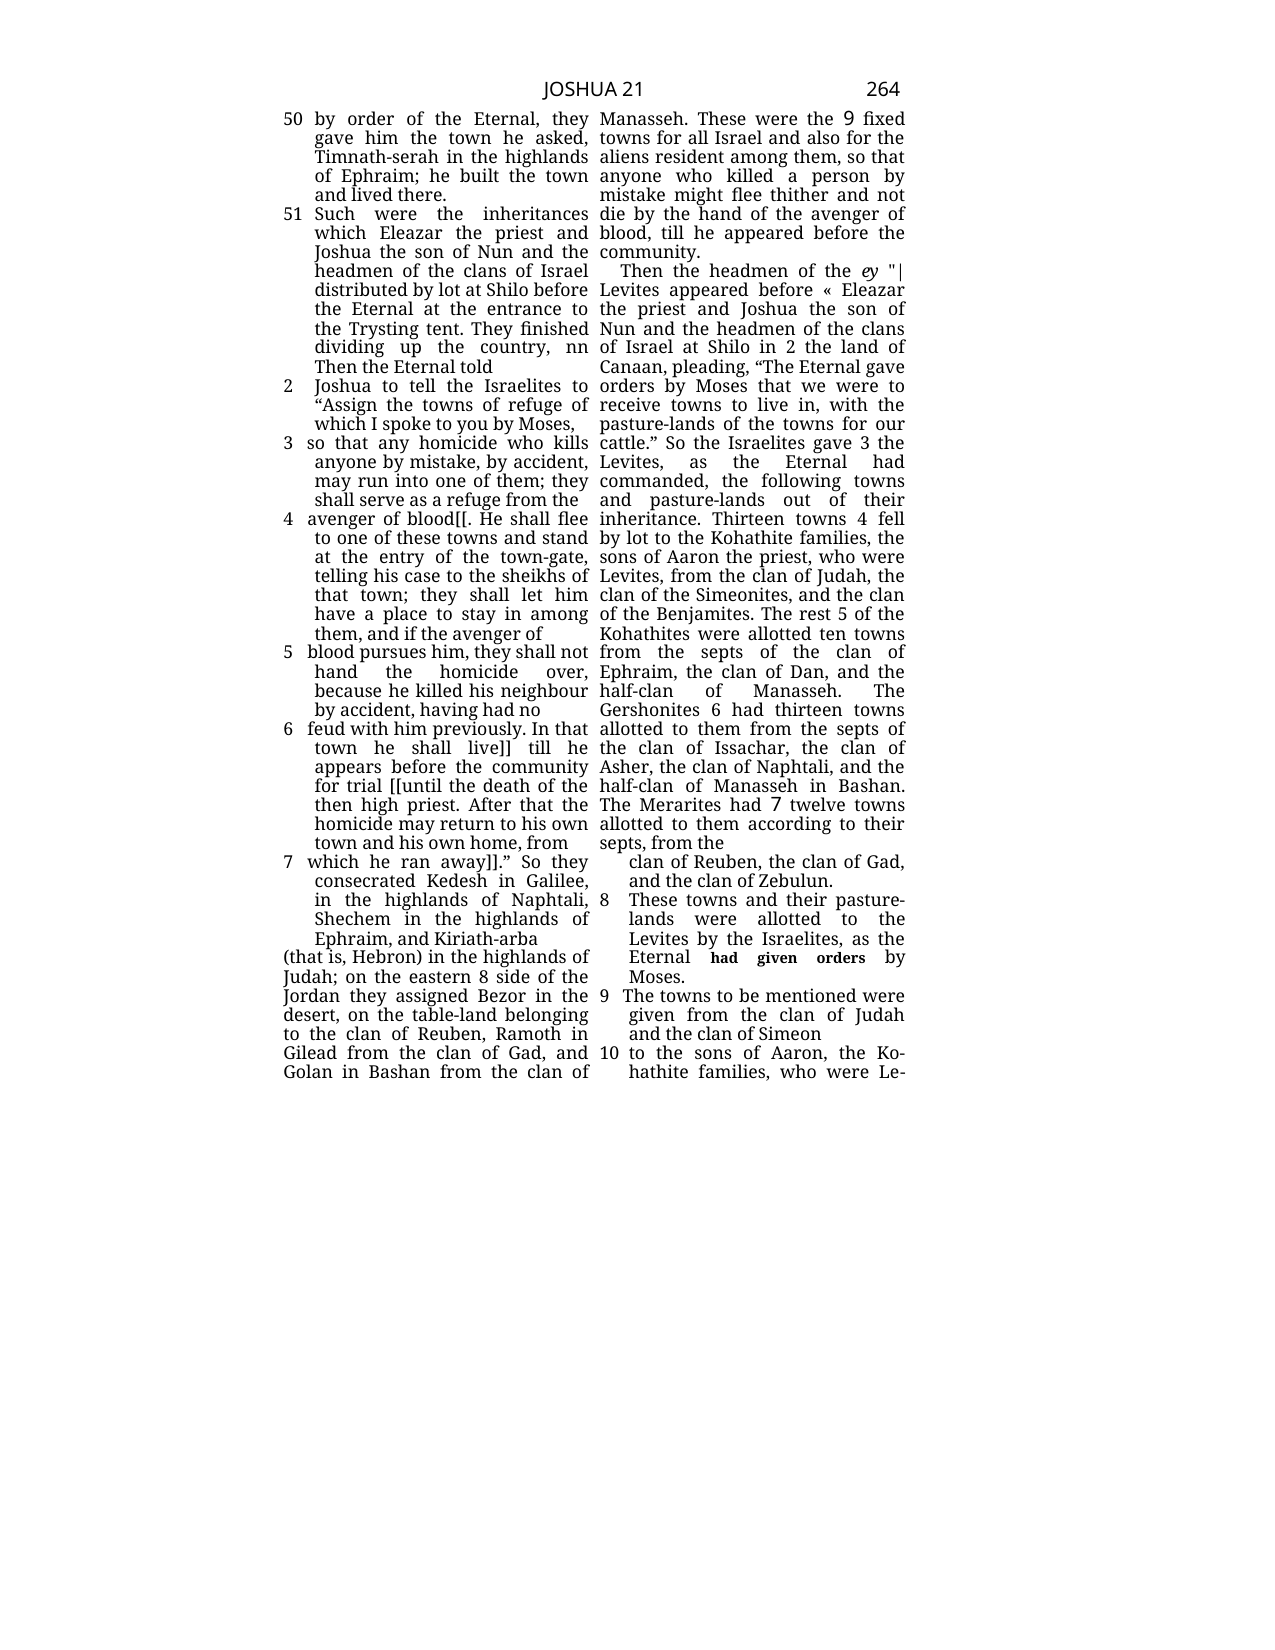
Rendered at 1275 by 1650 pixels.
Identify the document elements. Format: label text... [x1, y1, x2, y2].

list which he ran away]].” So they consecrated Kedesh in Gali­lee, in the highlands of Naphtali, Shechem in the highlands of Ephraim, and Kiriath-arba [283, 853, 589, 949]
text Then the headmen of the ey "| Levites appeared before « Eleazar the priest and Joshua the son of Nun and the headmen of the clans of Israel at Shilo in 2 the land of Canaan, pleading, “The Eternal gave orders by Moses that we were to receive towns to live in, with the pas­ture-lands of the towns for our cattle.” So the Israelites gave 3 the Levites, as the Eternal had commanded, the following towns and pasture-lands out of their inheritance. Thirteen towns 4 fell by lot to the Kohathite families, the sons of Aaron the priest, who were Levites, from the clan of Judah, the clan of the Simeonites, and the clan of the Benjamites. The rest 5 of the Kohathites were allotted ten towns from the septs of the clan of Ephraim, the clan of Dan, and the half-clan of Manasseh. The Gershonites 6 had thirteen towns allotted to them from the septs of the clan of Issachar, the clan of Asher, the clan of Naphtali, and the half-clan of Manasseh in Ba­shan. The Merarites had 7 twelve towns allotted to them according to their septs, from the [599, 262, 905, 853]
list Joshua to tell the Israelites to “Assign the towns of refuge of which I spoke to you by Moses, [283, 377, 589, 434]
list The towns to be mentioned were given from the clan of Judah and the clan of Simeon [599, 987, 905, 1044]
list avenger of blood[[. He shall flee to one of these towns and stand at the entry of the town-gate, telling his case to the sheikhs of that town; they shall let him have a place to stay in among them, and if the avenger of [283, 510, 589, 644]
list so that any homicide who kills anyone by mistake, by accident, may run into one of them; they shall serve as a refuge from the [283, 434, 589, 510]
list feud with him previously. In that town he shall live]] till he appears before the community for trial [[until the death of the then high priest. After that the homicide may return to his own town and his own home, from [283, 720, 589, 853]
list These towns and their pasture- lands were allotted to the Levites by the Israelites, as the Eternal had given orders by Moses. [599, 892, 905, 987]
text Manasseh. These were the 9 fixed towns for all Israel and also for the aliens resident among them, so that anyone who killed a person by mistake might flee thither and not die by the hand of the avenger of blood, till he appeared before the community. [599, 110, 905, 262]
text clan of Reuben, the clan of Gad, and the clan of Zebulun. [628, 853, 905, 892]
list blood pursues him, they shall not hand the homicide over, because he killed his neighbour by accident, having had no [283, 644, 589, 720]
text (that is, Hebron) in the high­lands of Judah; on the eastern 8 side of the Jordan they assigned Bezor in the desert, on the table-land belonging to the clan of Reuben, Ramoth in Gil­ead from the clan of Gad, and Golan in Bashan from the clan of [283, 949, 589, 1082]
list Such were the inheritances which Eleazar the priest and Joshua the son of Nun and the headmen of the clans of Israel distributed by lot at Shilo before the Eternal at the entrance to the Trysting tent. They fin­ished dividing up the country, nn Then the Eternal told [283, 205, 589, 377]
list to the sons of Aaron, the Ko- hathite families, who were Le­ [599, 1044, 905, 1082]
list by order of the Eternal, they gave him the town he asked, Timnath-serah in the highlands of Ephraim; he built the town and lived there. [283, 110, 589, 205]
